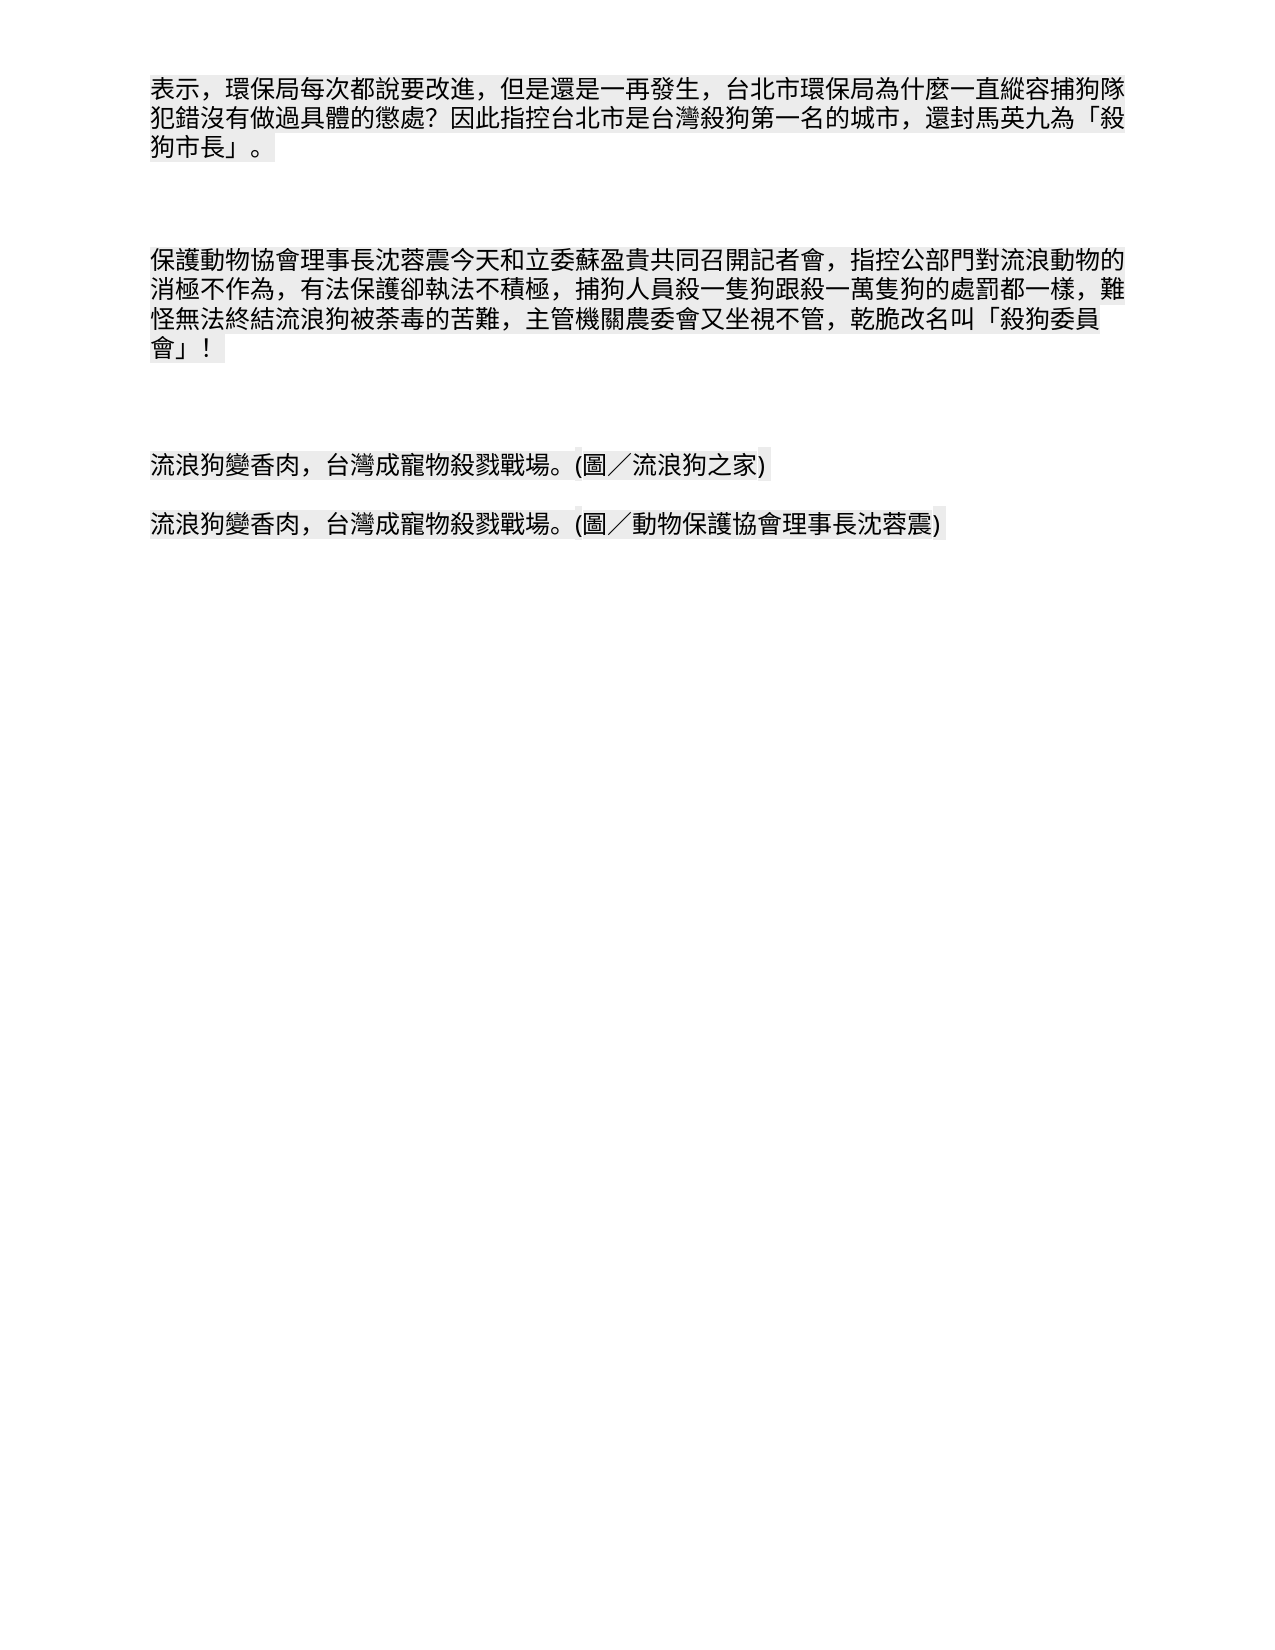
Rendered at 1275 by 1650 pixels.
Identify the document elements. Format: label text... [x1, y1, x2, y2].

text 保護動物協會理事長沈蓉震今天和立委蘇盈貴共同召開記者會，指控公部門對流浪動物的消極不作為，有法保護卻執法不積極，捕狗人員殺一隻狗跟殺一萬隻狗的處罰都一樣，難怪無法終結流浪狗被荼毒的苦難，主管機關農委會又坐視不管，乾脆改名叫「殺狗委員會」！ [150, 247, 1125, 363]
text 流浪狗變香肉，台灣成寵物殺戮戰場。(圖／動物保護協會理事長沈蓉震) [150, 506, 1125, 540]
text 流浪狗變香肉，台灣成寵物殺戮戰場。(圖／流浪狗之家) [150, 447, 1125, 481]
text 表示，環保局每次都說要改進，但是還是一再發生，台北市環保局為什麼一直縱容捕狗隊犯錯沒有做過具體的懲處？因此指控台北市是台灣殺狗第一名的城市，還封馬英九為「殺狗市長」。 [150, 75, 1125, 162]
